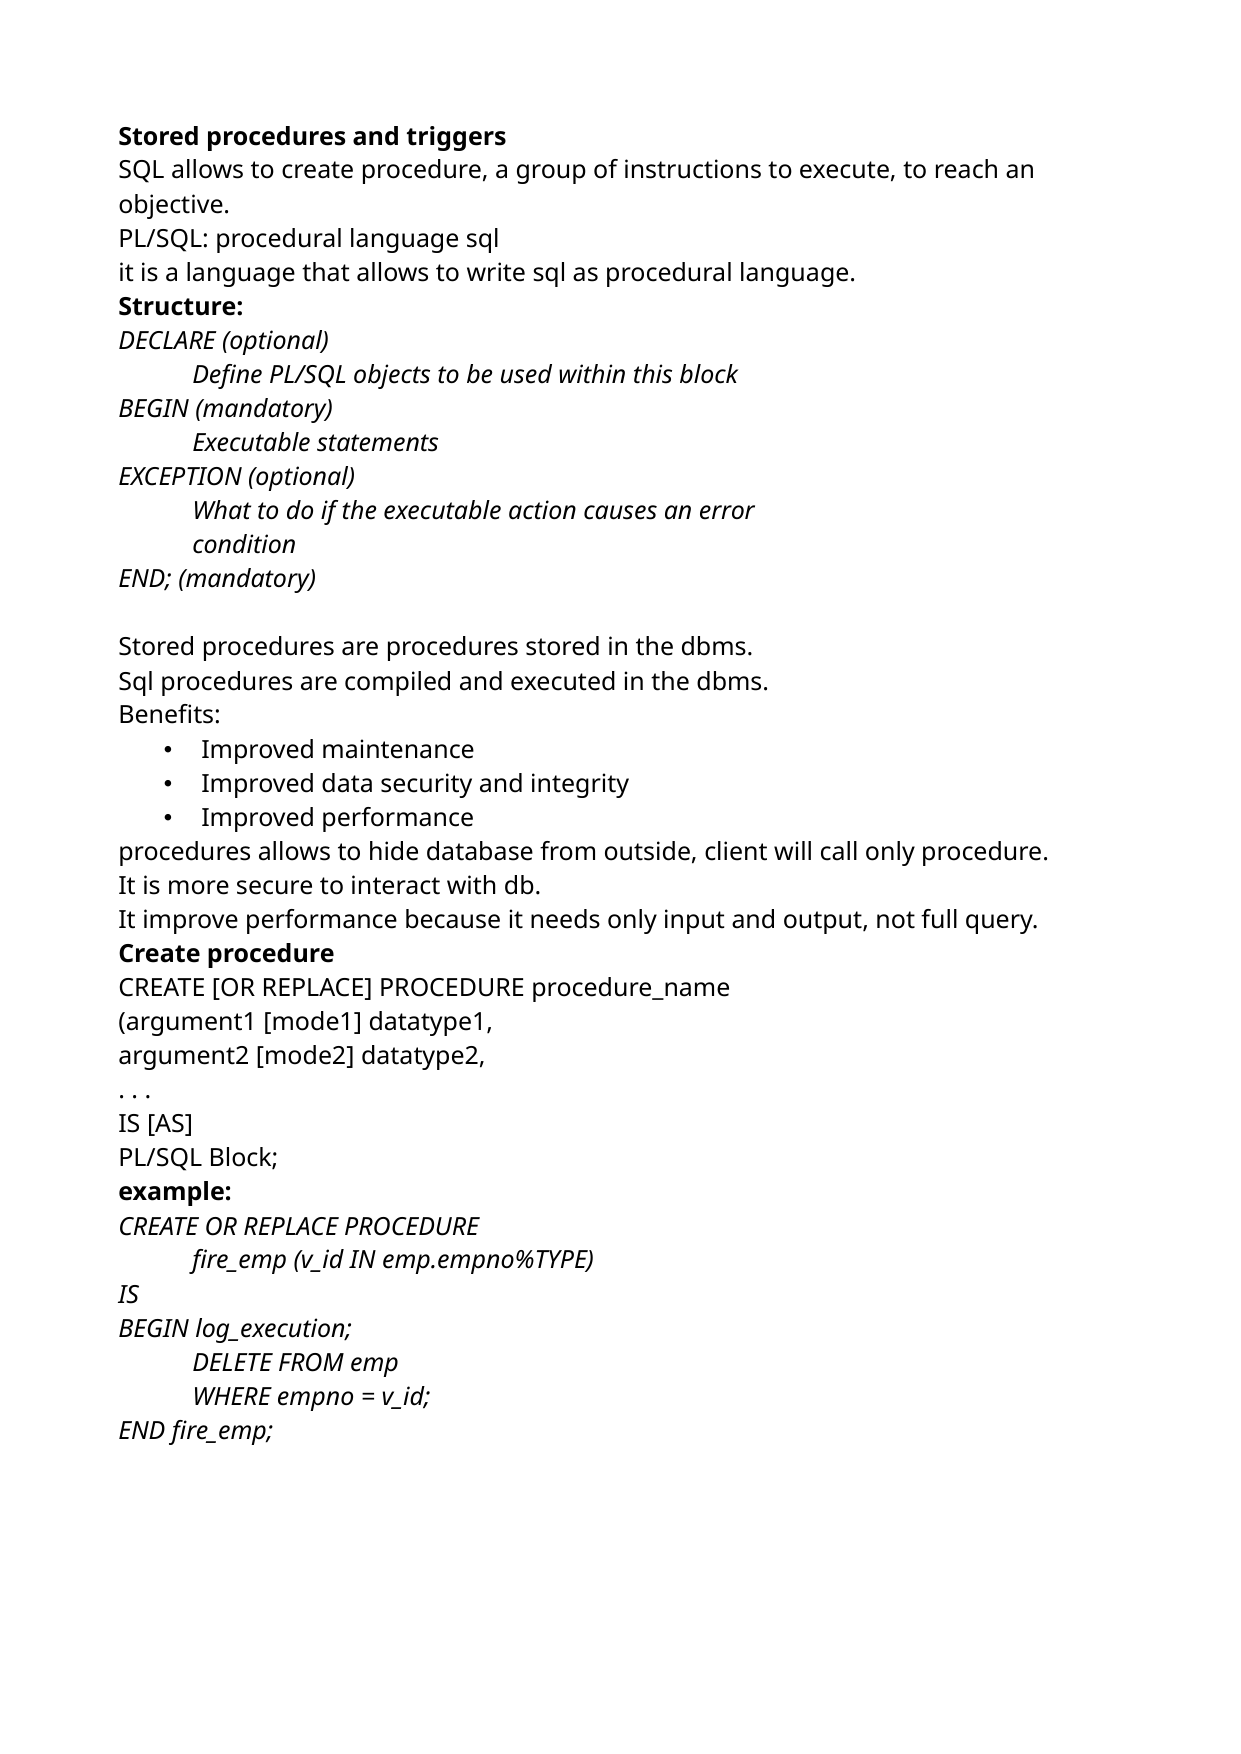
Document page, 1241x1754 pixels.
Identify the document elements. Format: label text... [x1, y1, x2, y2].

text Define PL/SQL objects to be used within this block [118, 357, 1122, 391]
text CREATE OR REPLACE PROCEDURE [118, 1208, 1122, 1242]
text CREATE [OR REPLACE] PROCEDURE procedure_name [118, 970, 1122, 1004]
text Stored procedures are procedures stored in the dbms. [118, 629, 1122, 663]
text It is more secure to interact with db. [118, 867, 1122, 902]
text END fire_emp; [118, 1412, 1122, 1447]
text BEGIN (mandatory) [118, 391, 1122, 425]
list Improved data security and integrity [163, 765, 1122, 799]
text DELETE FROM emp [118, 1344, 1122, 1378]
text example: [118, 1174, 1122, 1208]
text BEGIN log_execution; [118, 1310, 1122, 1344]
text Structure: [118, 288, 1122, 322]
text fire_emp (v_id IN emp.empno%TYPE) [118, 1242, 1122, 1276]
text Create procedure [118, 936, 1122, 970]
text PL/SQL Block; [118, 1140, 1122, 1174]
text PL/SQL: procedural language sql [118, 220, 1122, 254]
text It improve performance because it needs only input and output, not full query. [118, 902, 1122, 936]
text Executable statements [118, 425, 1122, 459]
text WHERE empno = v_id; [118, 1378, 1122, 1412]
text What to do if the executable action causes an error [118, 493, 1122, 527]
text Sql procedures are compiled and executed in the dbms. [118, 663, 1122, 697]
text Stored procedures and triggers [118, 118, 1122, 152]
text END; (mandatory) [118, 561, 1122, 595]
text EXCEPTION (optional) [118, 459, 1122, 493]
text procedures allows to hide database from outside, client will call only procedure. [118, 833, 1122, 867]
text (argument1 [mode1] datatype1, [118, 1004, 1122, 1038]
text IS [118, 1276, 1122, 1310]
text IS [AS] [118, 1106, 1122, 1140]
text SQL allows to create procedure, a group of instructions to execute, to reach an objective. [118, 152, 1122, 220]
text . . . [118, 1072, 1122, 1106]
text argument2 [mode2] datatype2, [118, 1038, 1122, 1072]
text DECLARE (optional) [118, 322, 1122, 357]
text Benefits: [118, 697, 1122, 731]
text condition [118, 527, 1122, 561]
list Improved maintenance [163, 731, 1122, 765]
list Improved performance [163, 799, 1122, 833]
text it is a language that allows to write sql as procedural language. [118, 254, 1122, 288]
